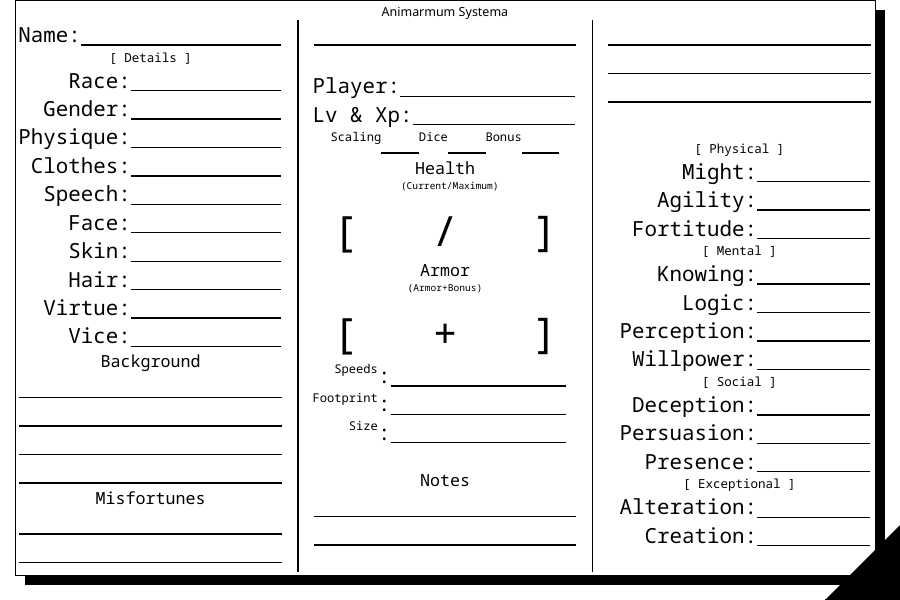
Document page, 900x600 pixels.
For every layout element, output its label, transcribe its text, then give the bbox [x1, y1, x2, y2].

text Player: [312, 71, 577, 100]
text [ Details ] [18, 49, 282, 66]
text Race: [18, 66, 282, 94]
text Speeds: [312, 361, 577, 389]
text Persuasion: [607, 418, 871, 447]
text Skin: [18, 236, 282, 265]
text Deception: [607, 390, 871, 418]
text Misfortunes [18, 487, 282, 509]
text Perception: [607, 316, 871, 344]
text Face: [18, 208, 282, 236]
text [ / ] [312, 202, 577, 259]
text [ Physical ] [607, 140, 871, 157]
text Scaling Dice Bonus [312, 128, 577, 157]
text Health [312, 157, 577, 179]
text Virtue: [18, 293, 282, 322]
text Presence: [607, 447, 871, 475]
text [ Mental ] [607, 242, 871, 259]
text Size: [312, 418, 577, 446]
text Agility: [607, 185, 871, 214]
text Lv & Xp: [312, 100, 577, 128]
text Alteration: [607, 492, 871, 521]
text Fortitude: [607, 214, 871, 242]
text Armor [312, 259, 577, 282]
text Creation: [607, 521, 871, 549]
text Footprint: [312, 389, 577, 418]
text Background [18, 350, 282, 373]
text Speech: [18, 179, 282, 208]
text Hair: [18, 265, 282, 293]
text Might: [607, 157, 871, 185]
text Vice: [18, 322, 282, 350]
text Logic: [607, 288, 871, 316]
text Name: [18, 20, 282, 49]
text Notes [312, 469, 577, 492]
text [ + ] [312, 304, 577, 361]
text Willpower: [607, 344, 871, 373]
text (Current/Maximum) [312, 179, 577, 202]
text (Armor+Bonus) [312, 282, 577, 304]
text Physique: [18, 123, 282, 151]
text Knowing: [607, 259, 871, 288]
text [ Exceptional ] [607, 475, 871, 492]
text Clothes: [18, 151, 282, 179]
text [ Social ] [607, 373, 871, 390]
text Gender: [18, 94, 282, 123]
